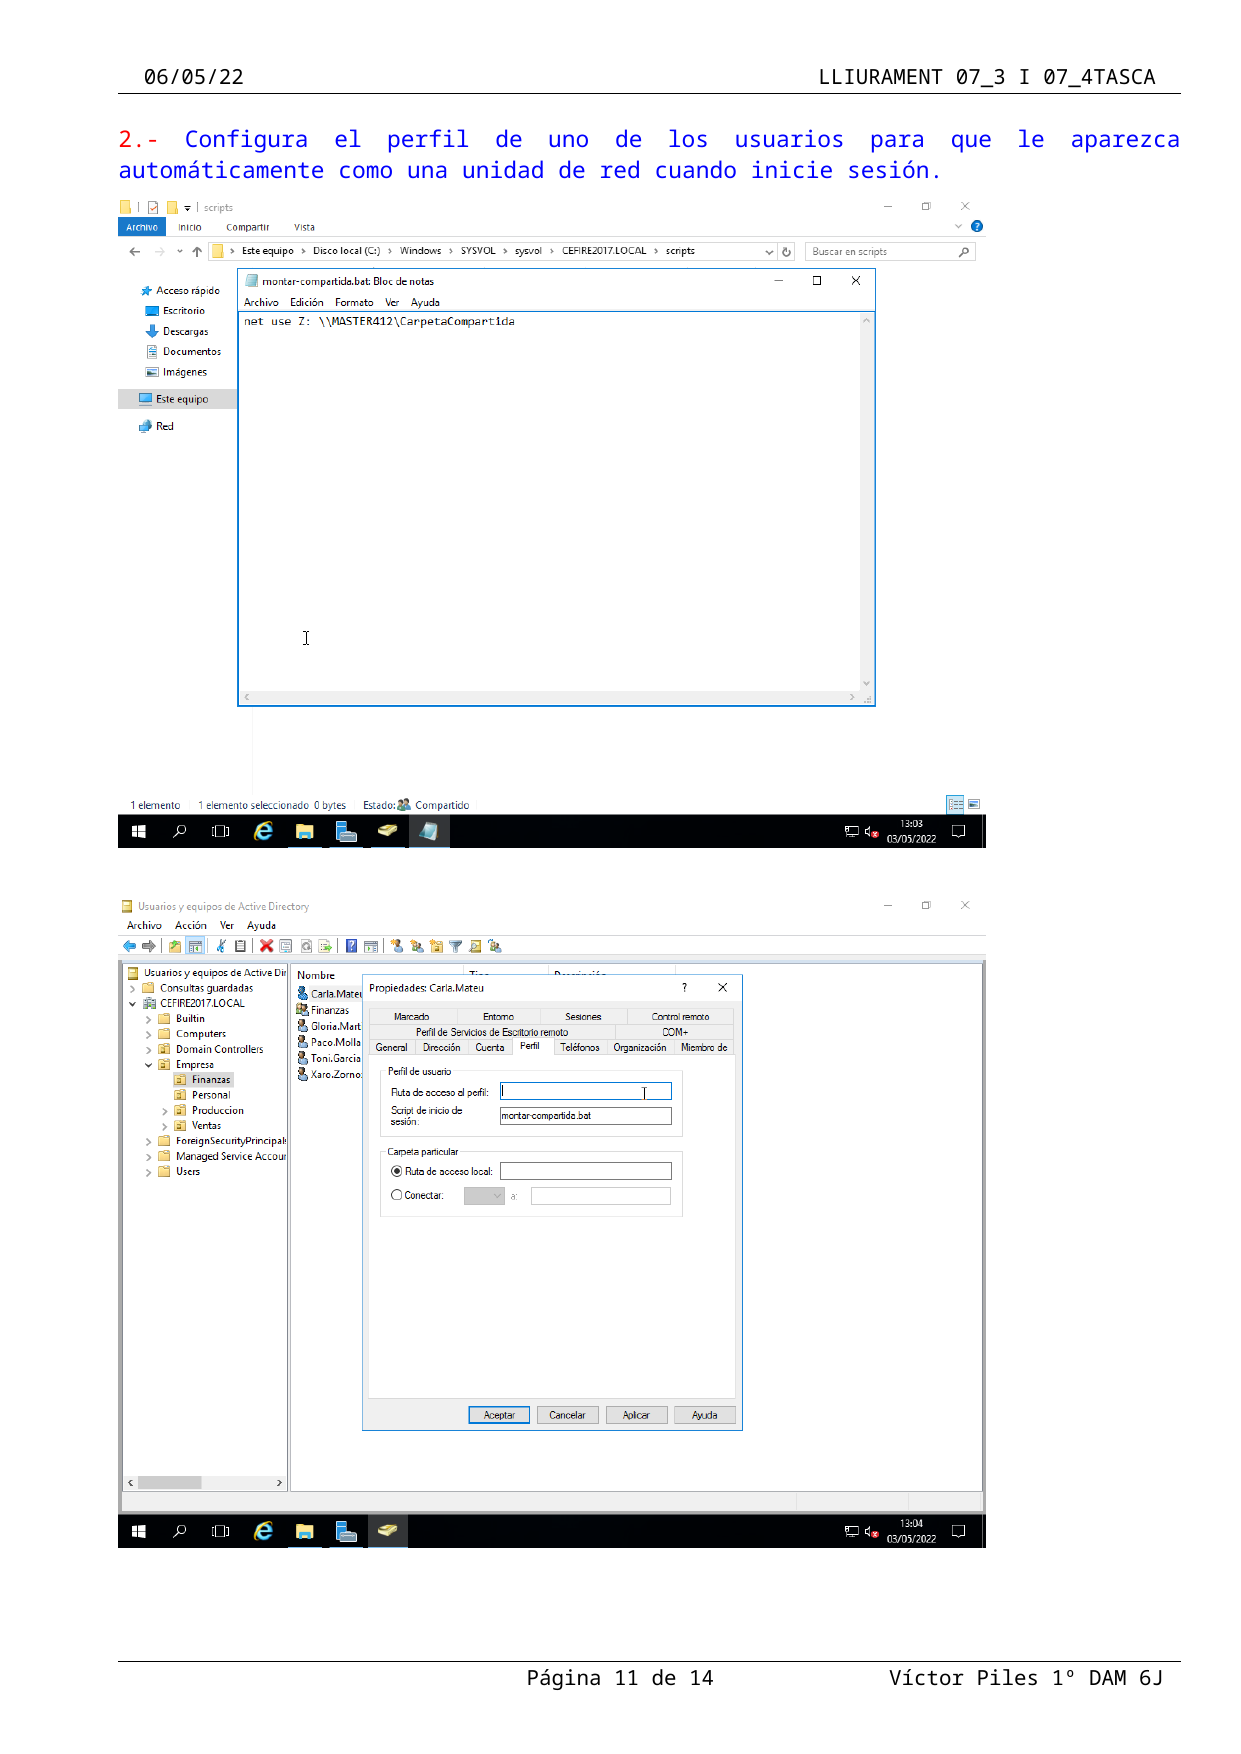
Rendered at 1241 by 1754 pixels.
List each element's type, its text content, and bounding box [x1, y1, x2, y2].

text 2.- Configura el perfil de uno de los usuarios para que le aparezca automáticamente como una unidad de red cuando inicie sesión. [118, 123, 1181, 185]
picture [118, 896, 986, 1548]
picture [118, 197, 986, 848]
